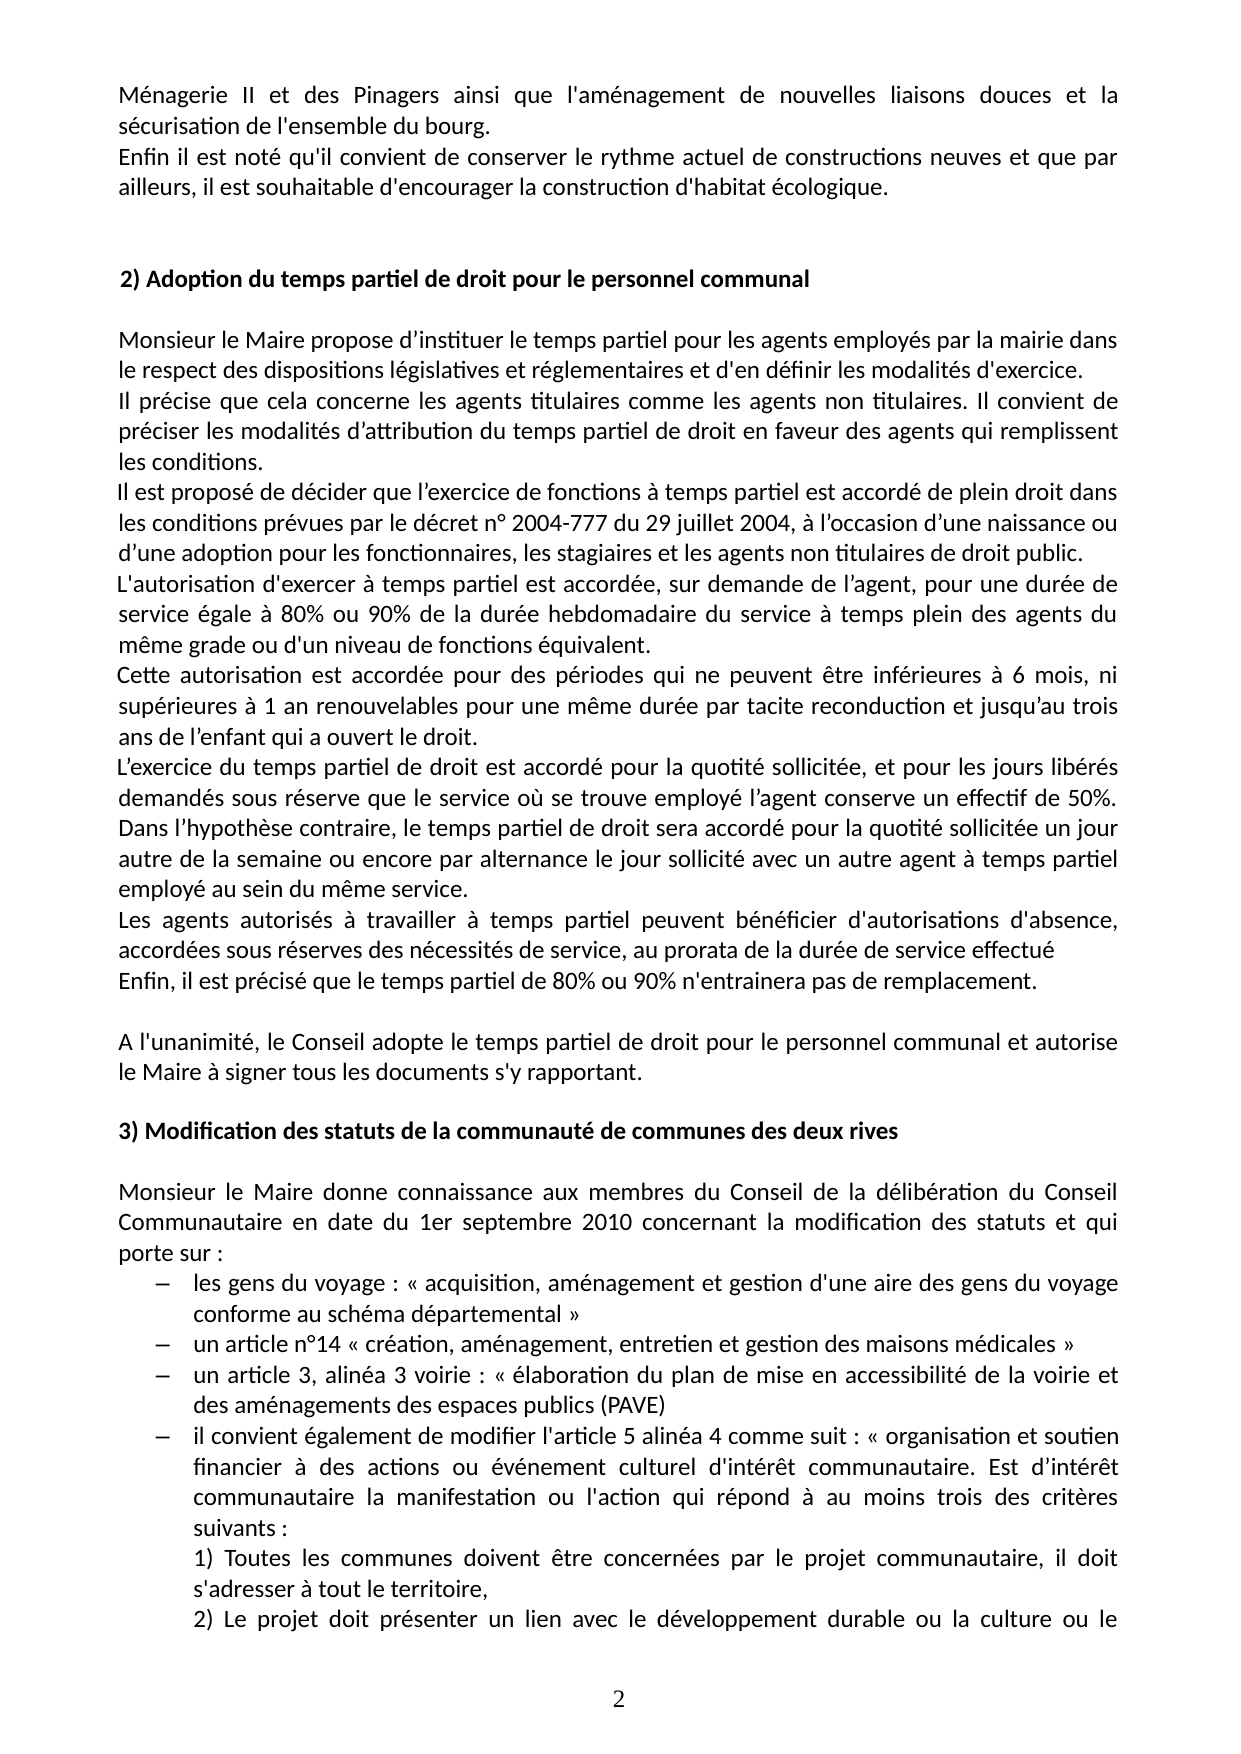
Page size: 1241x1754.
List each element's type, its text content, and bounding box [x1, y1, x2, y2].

text Enfin, il est précisé que le temps partiel de 80% ou 90% n'entrainera pas de remplacement. [118, 965, 1120, 995]
text Il est proposé de décider que l’exercice de fonctions à temps partiel est accordé de plein droit dans les conditions prévues par le décret n° 2004-777 du 29 juillet 2004, à l’occasion d’une naissance ou d’une adoption pour les fonctionnaires, les stagiaires et les agents non titulaires de droit public. [117, 476, 1120, 568]
list il convient également de modifier l'article 5 alinéa 4 comme suit : « organisation et soutien financier à des actions ou événement culturel d'intérêt communautaire. Est d’intérêt communautaire la manifestation ou l'action qui répond à au moins trois des critères suivants : [156, 1420, 1120, 1542]
text Monsieur le Maire propose d’instituer le temps partiel pour les agents employés par la mairie dans le respect des dispositions législatives et réglementaires et d'en définir les modalités d'exercice. [118, 324, 1120, 385]
text Les agents autorisés à travailler à temps partiel peuvent bénéficier d'autorisations d'absence, accordées sous réserves des nécessités de service, au prorata de la durée de service effectué [118, 904, 1120, 965]
text L’exercice du temps partiel de droit est accordé pour la quotité sollicitée, et pour les jours libérés demandés sous réserve que le service où se trouve employé l’agent conserve un effectif de 50%. Dans l’hypothèse contraire, le temps partiel de droit sera accordé pour la quotité sollicitée un jour autre de la semaine ou encore par alternance le jour sollicité avec un autre agent à temps partiel employé au sein du même service. [117, 751, 1120, 904]
text A l'unanimité, le Conseil adopte le temps partiel de droit pour le personnel communal et autorise le Maire à signer tous les documents s'y rapportant. [118, 1026, 1120, 1087]
list 2) Adoption du temps partiel de droit pour le personnel communal [118, 263, 1120, 293]
text Ménagerie II et des Pinagers ainsi que l'aménagement de nouvelles liaisons douces et la sécurisation de l'ensemble du bourg. [118, 80, 1120, 141]
list les gens du voyage : « acquisition, aménagement et gestion d'une aire des gens du voyage conforme au schéma départemental » [156, 1267, 1120, 1328]
list un article n°14 « création, aménagement, entretien et gestion des maisons médicales » [156, 1328, 1120, 1359]
text Monsieur le Maire donne connaissance aux membres du Conseil de la délibération du Conseil Communautaire en date du 1er septembre 2010 concernant la modification des statuts et qui porte sur : [118, 1176, 1120, 1267]
text L'autorisation d'exercer à temps partiel est accordée, sur demande de l’agent, pour une durée de service égale à 80% ou 90% de la durée hebdomadaire du service à temps plein des agents du même grade ou d'un niveau de fonctions équivalent. [117, 568, 1120, 659]
text Il précise que cela concerne les agents titulaires comme les agents non titulaires. Il convient de préciser les modalités d’attribution du temps partiel de droit en faveur des agents qui remplissent les conditions. [118, 385, 1120, 476]
list un article 3, alinéa 3 voirie : « élaboration du plan de mise en accessibilité de la voirie et des aménagements des espaces publics (PAVE) [156, 1359, 1120, 1420]
text Enfin il est noté qu'il convient de conserver le rythme actuel de constructions neuves et que par ailleurs, il est souhaitable d'encourager la construction d'habitat écologique. [118, 141, 1120, 202]
text Cette autorisation est accordée pour des périodes qui ne peuvent être inférieures à 6 mois, ni supérieures à 1 an renouvelables pour une même durée par tacite reconduction et jusqu’au trois ans de l’enfant qui a ouvert le droit. [117, 659, 1120, 751]
text 3) Modification des statuts de la communauté de communes des deux rives [118, 1115, 1120, 1145]
list 2) Le projet doit présenter un lien avec le développement durable ou la culture ou le [156, 1603, 1120, 1634]
list 1) Toutes les communes doivent être concernées par le projet communautaire, il doit s'adresser à tout le territoire, [156, 1542, 1120, 1603]
